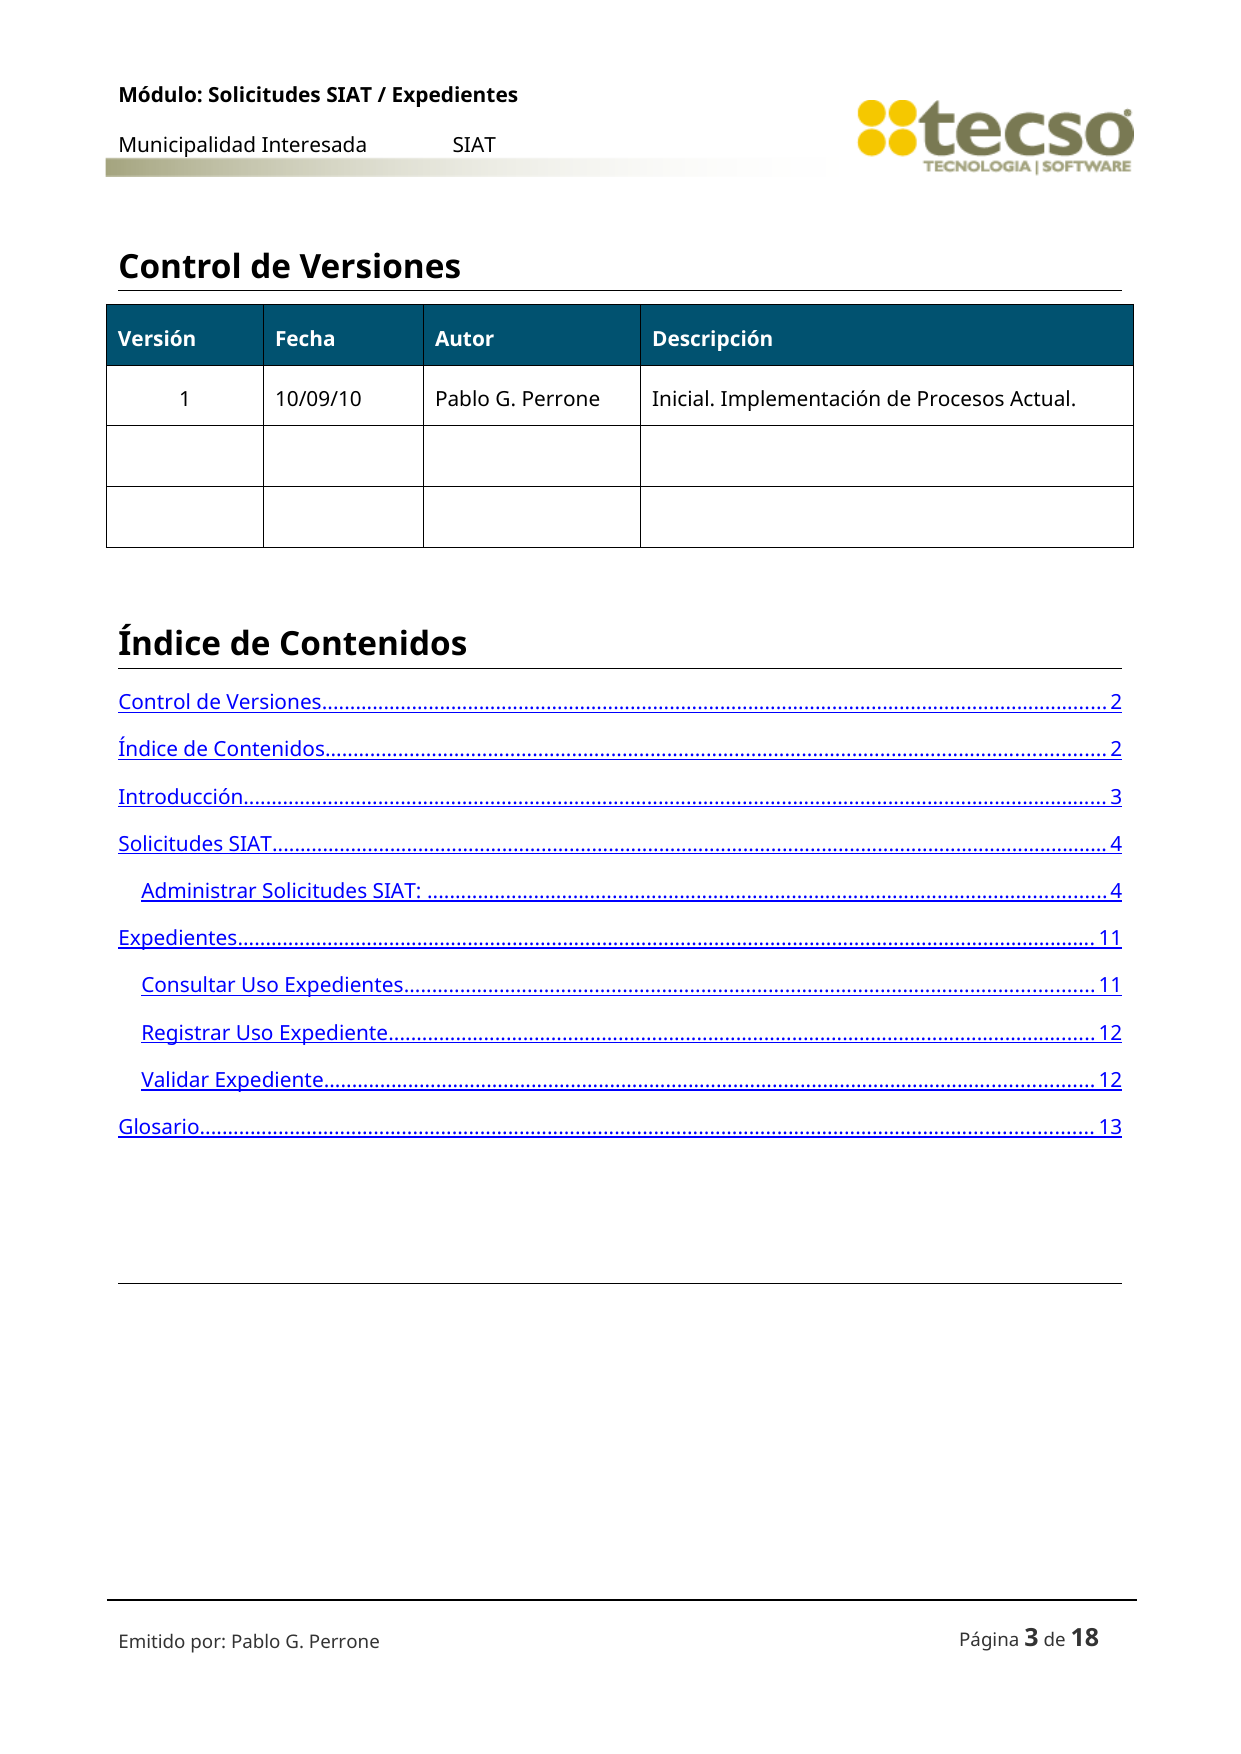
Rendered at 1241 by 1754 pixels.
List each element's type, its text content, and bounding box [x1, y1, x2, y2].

table_header Autor [424, 305, 640, 365]
text Glosario 13 [118, 1112, 1122, 1136]
table_cell 1 [107, 366, 263, 425]
text Administrar Solicitudes SIAT: 4 [141, 876, 1122, 900]
table_header Versión [107, 305, 263, 365]
table_header Fecha [264, 305, 423, 365]
text Registrar Uso Expediente 12 [141, 1018, 1122, 1042]
text Introducción 3 [118, 782, 1122, 806]
subtitle Índice de Contenidos [118, 620, 1122, 668]
text Solicitudes SIAT 4 [118, 829, 1122, 853]
text Índice de Contenidos 2 [118, 734, 1122, 759]
table_cell 10/09/10 [264, 366, 423, 425]
picture [105, 100, 1134, 177]
table_cell [107, 426, 263, 486]
table_cell [641, 487, 1133, 547]
table_header Descripción [641, 305, 1133, 365]
table_cell [264, 487, 423, 547]
table_cell Inicial. Implementación de Procesos Actual. [641, 366, 1133, 425]
table_cell [424, 426, 640, 486]
text Expedientes 11 [118, 923, 1122, 947]
subtitle Control de Versiones [118, 243, 1122, 290]
table_cell [424, 487, 640, 547]
table_cell [107, 487, 263, 547]
table_cell Pablo G. Perrone [424, 366, 640, 425]
text Control de Versiones 2 [118, 687, 1122, 712]
table_cell [641, 426, 1133, 486]
text Consultar Uso Expedientes 11 [141, 971, 1122, 995]
table_cell [264, 426, 423, 486]
text Validar Expediente 12 [141, 1065, 1122, 1089]
